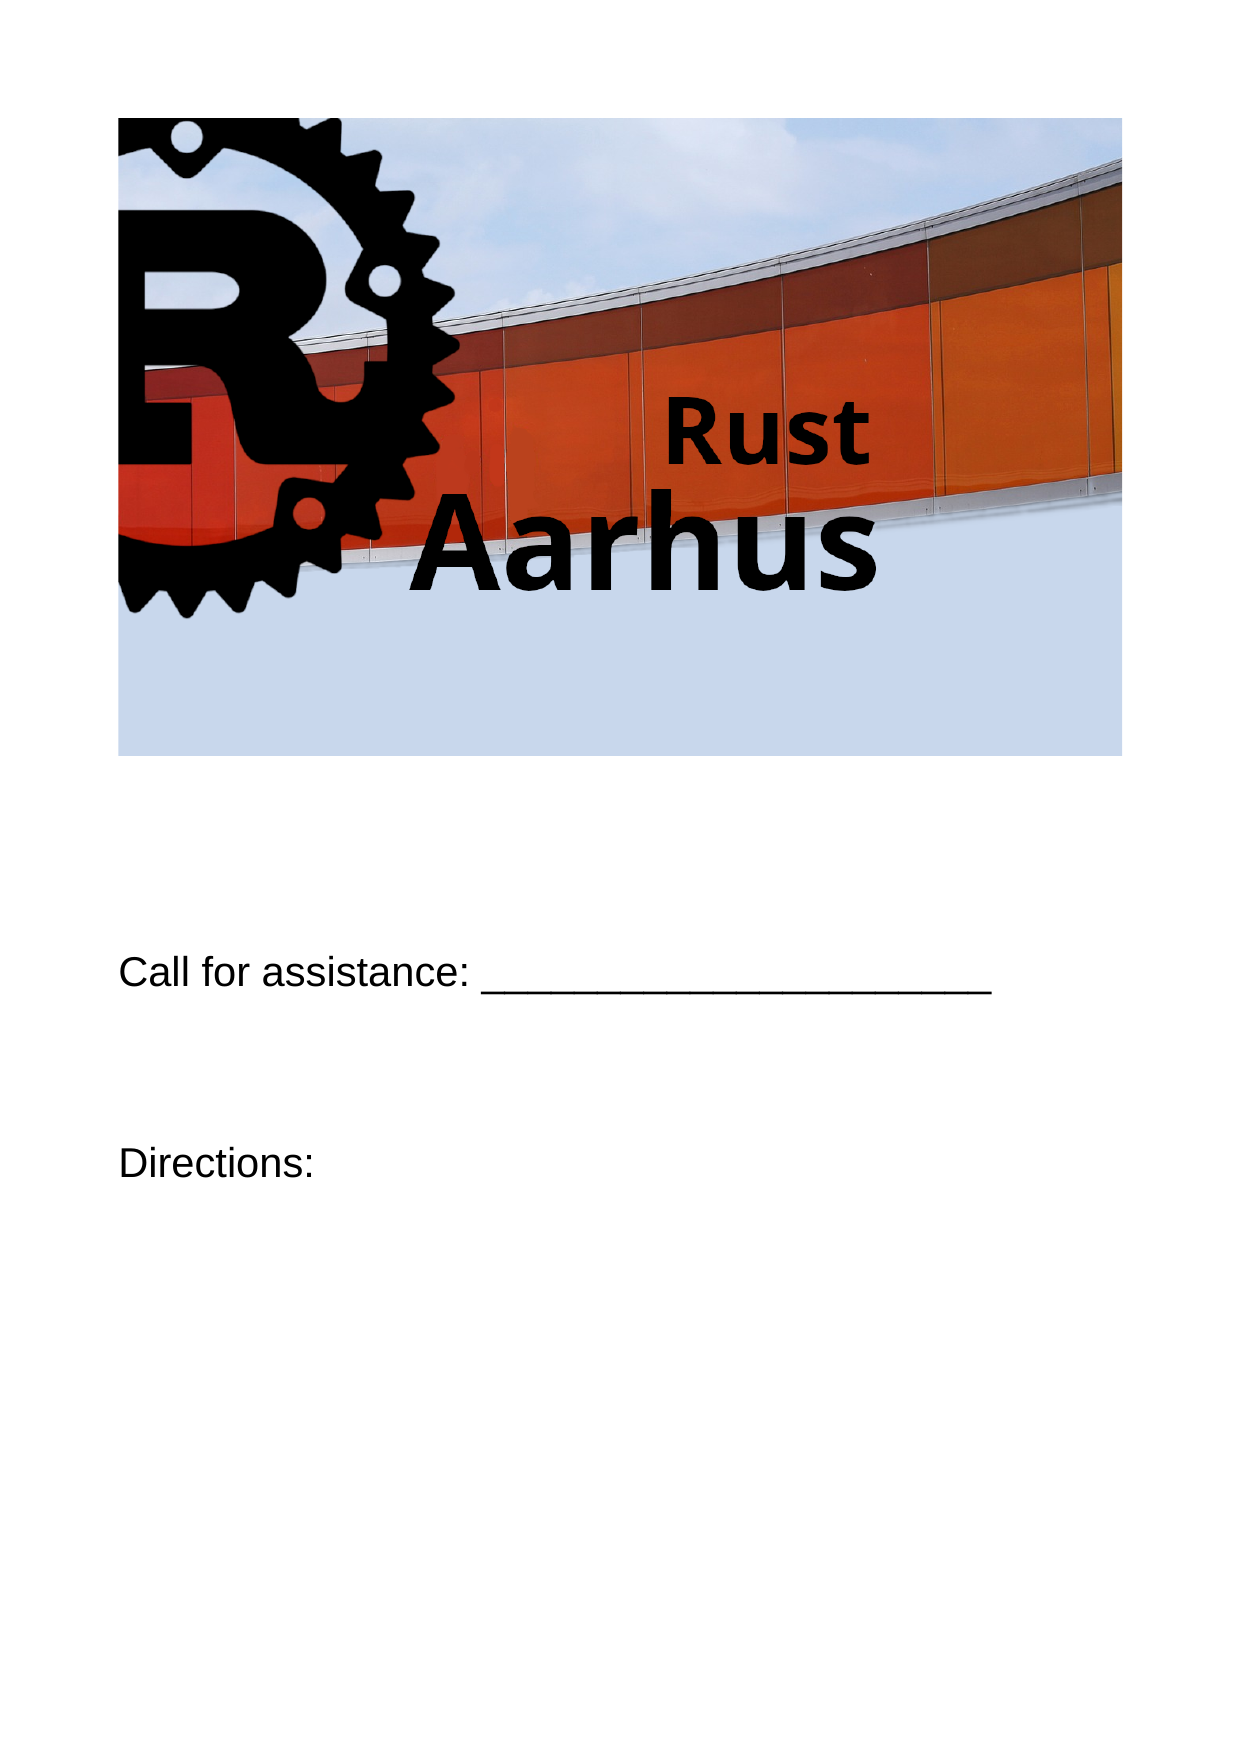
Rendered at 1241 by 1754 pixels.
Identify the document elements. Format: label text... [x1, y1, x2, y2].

text Directions: [118, 1138, 1122, 1186]
picture [118, 118, 1123, 756]
text Call for assistance: ______________________ [118, 947, 1122, 995]
